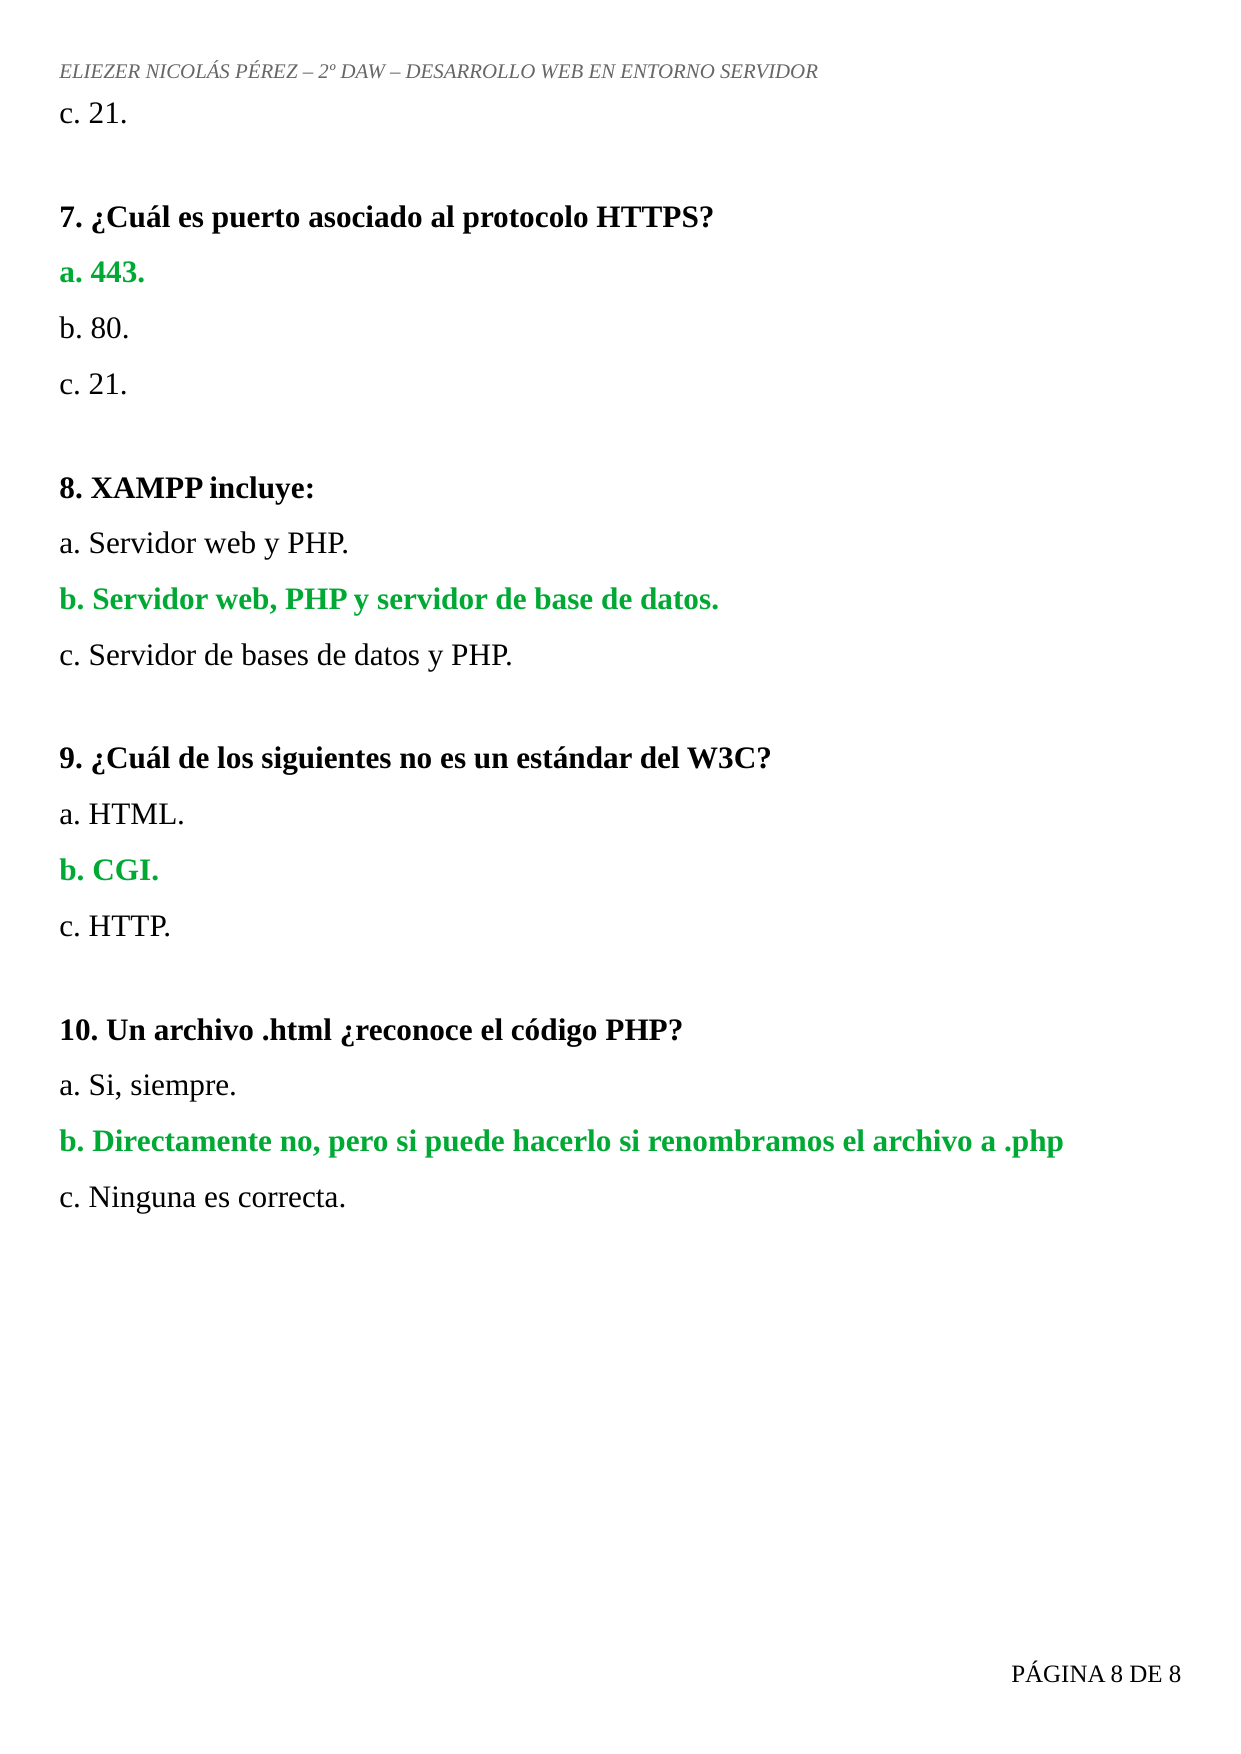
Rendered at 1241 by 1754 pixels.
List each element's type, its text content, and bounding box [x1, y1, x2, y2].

text 8. XAMPP incluye: [59, 469, 1181, 505]
text a. Si, siempre. [59, 1067, 1181, 1102]
text b. CGI. [59, 851, 1181, 887]
text a. HTML. [59, 796, 1181, 832]
text a. 443. [59, 254, 1181, 290]
text a. Servidor web y PHP. [59, 525, 1181, 561]
text c. 21. [59, 94, 1181, 130]
text 9. ¿Cuál de los siguientes no es un estándar del W3C? [59, 740, 1181, 776]
text 10. Un archivo .html ¿reconoce el código PHP? [59, 1011, 1181, 1047]
text b. Servidor web, PHP y servidor de base de datos. [59, 581, 1181, 616]
text b. 80. [59, 309, 1181, 346]
text c. 21. [59, 365, 1181, 401]
text 7. ¿Cuál es puerto asociado al protocolo HTTPS? [59, 198, 1181, 234]
text b. Directamente no, pero si puede hacerlo si renombramos el archivo a .php [59, 1122, 1181, 1158]
text c. Servidor de bases de datos y PHP. [59, 636, 1181, 672]
text c. Ninguna es correcta. [59, 1178, 1181, 1214]
text c. HTTP. [59, 907, 1181, 943]
